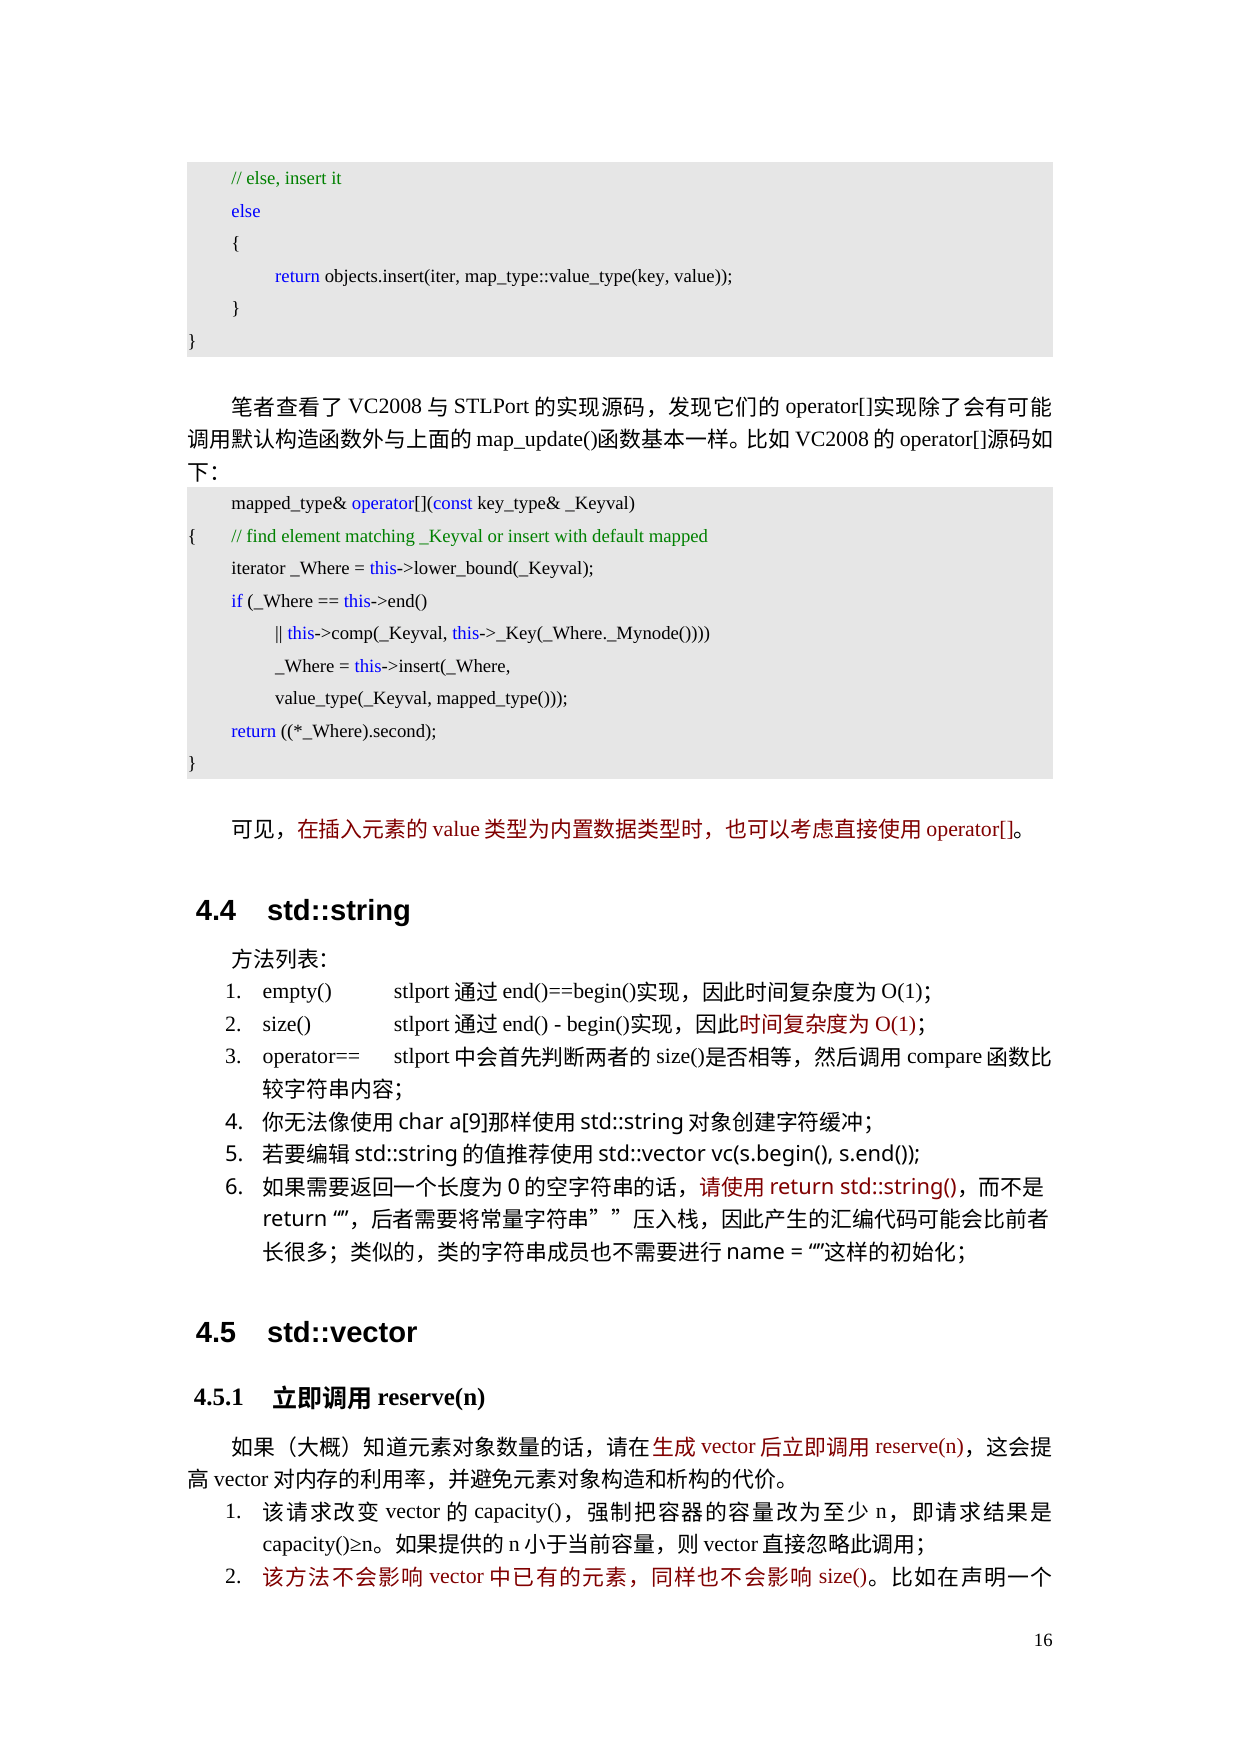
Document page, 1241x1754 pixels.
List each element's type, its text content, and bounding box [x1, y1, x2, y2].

text 方法列表： [187, 942, 1053, 974]
text 可见，在插入元素的value类型为内置数据类型时，也可以考虑直接使用operator[]。 [187, 812, 1053, 844]
text || this->comp(_Keyval, this->_Key(_Where._Mynode()))) [187, 617, 1053, 649]
text 笔者查看了VC2008与STLPort的实现源码，发现它们的operator[]实现除了会有可能调用默认构造函数外与上面的map_update()函数基本一样。比如VC2008的operator[]源码如下： [187, 389, 1053, 487]
list 如果需要返回一个长度为0的空字符串的话，请使用return std::string()，而不是return “”，后者需要将常量字符串””压入栈，因此产生的汇编代码可能会比前者长很多；类似的，类的字符串成员也不需要进行name = “”这样的初始化； [225, 1169, 1053, 1267]
list 你无法像使用char a[9]那样使用std::string对象创建字符缓冲； [225, 1104, 1053, 1137]
list 该请求改变vector的capacity()，强制把容器的容量改为至少n，即请求结果是capacity()≥n。如果提供的n小于当前容量，则vector直接忽略此调用； [225, 1494, 1053, 1559]
list operator== stlport中会首先判断两者的size()是否相等，然后调用compare函数比较字符串内容； [225, 1039, 1053, 1104]
text else [187, 194, 1053, 227]
text } [187, 747, 1053, 779]
list size() stlport通过end() - begin()实现，因此时间复杂度为O(1)； [225, 1007, 1053, 1039]
text mapped_type& operator[](const key_type& _Keyval) [187, 487, 1053, 519]
text return objects.insert(iter, map_type::value_type(key, value)); [187, 259, 1053, 292]
subtitle std::vector [187, 1299, 1053, 1364]
text _Where = this->insert(_Where, [187, 649, 1053, 682]
subtitle std::string [187, 877, 1053, 942]
text if (_Where == this->end() [187, 584, 1053, 617]
list 该方法不会影响vector中已有的元素，同样也不会影响size()。比如在声明一个 [225, 1559, 1053, 1592]
text } [187, 292, 1053, 324]
list 若要编辑std::string的值推荐使用std::vector vc(s.begin(), s.end()); [225, 1137, 1053, 1169]
text { [187, 227, 1053, 259]
text iterator _Where = this->lower_bound(_Keyval); [187, 552, 1053, 584]
list empty() stlport通过end()==begin()实现，因此时间复杂度为O(1)； [225, 974, 1053, 1007]
text // else, insert it [187, 162, 1053, 194]
text return ((*_Where).second); [187, 714, 1053, 747]
text 如果（大概）知道元素对象数量的话，请在生成vector后立即调用reserve(n)，这会提高vector对内存的利用率，并避免元素对象构造和析构的代价。 [187, 1429, 1053, 1494]
text { // find element matching _Keyval or insert with default mapped [187, 519, 1053, 552]
text } [187, 324, 1053, 357]
subtitle 立即调用reserve(n) [187, 1364, 1053, 1429]
text value_type(_Keyval, mapped_type())); [187, 682, 1053, 714]
